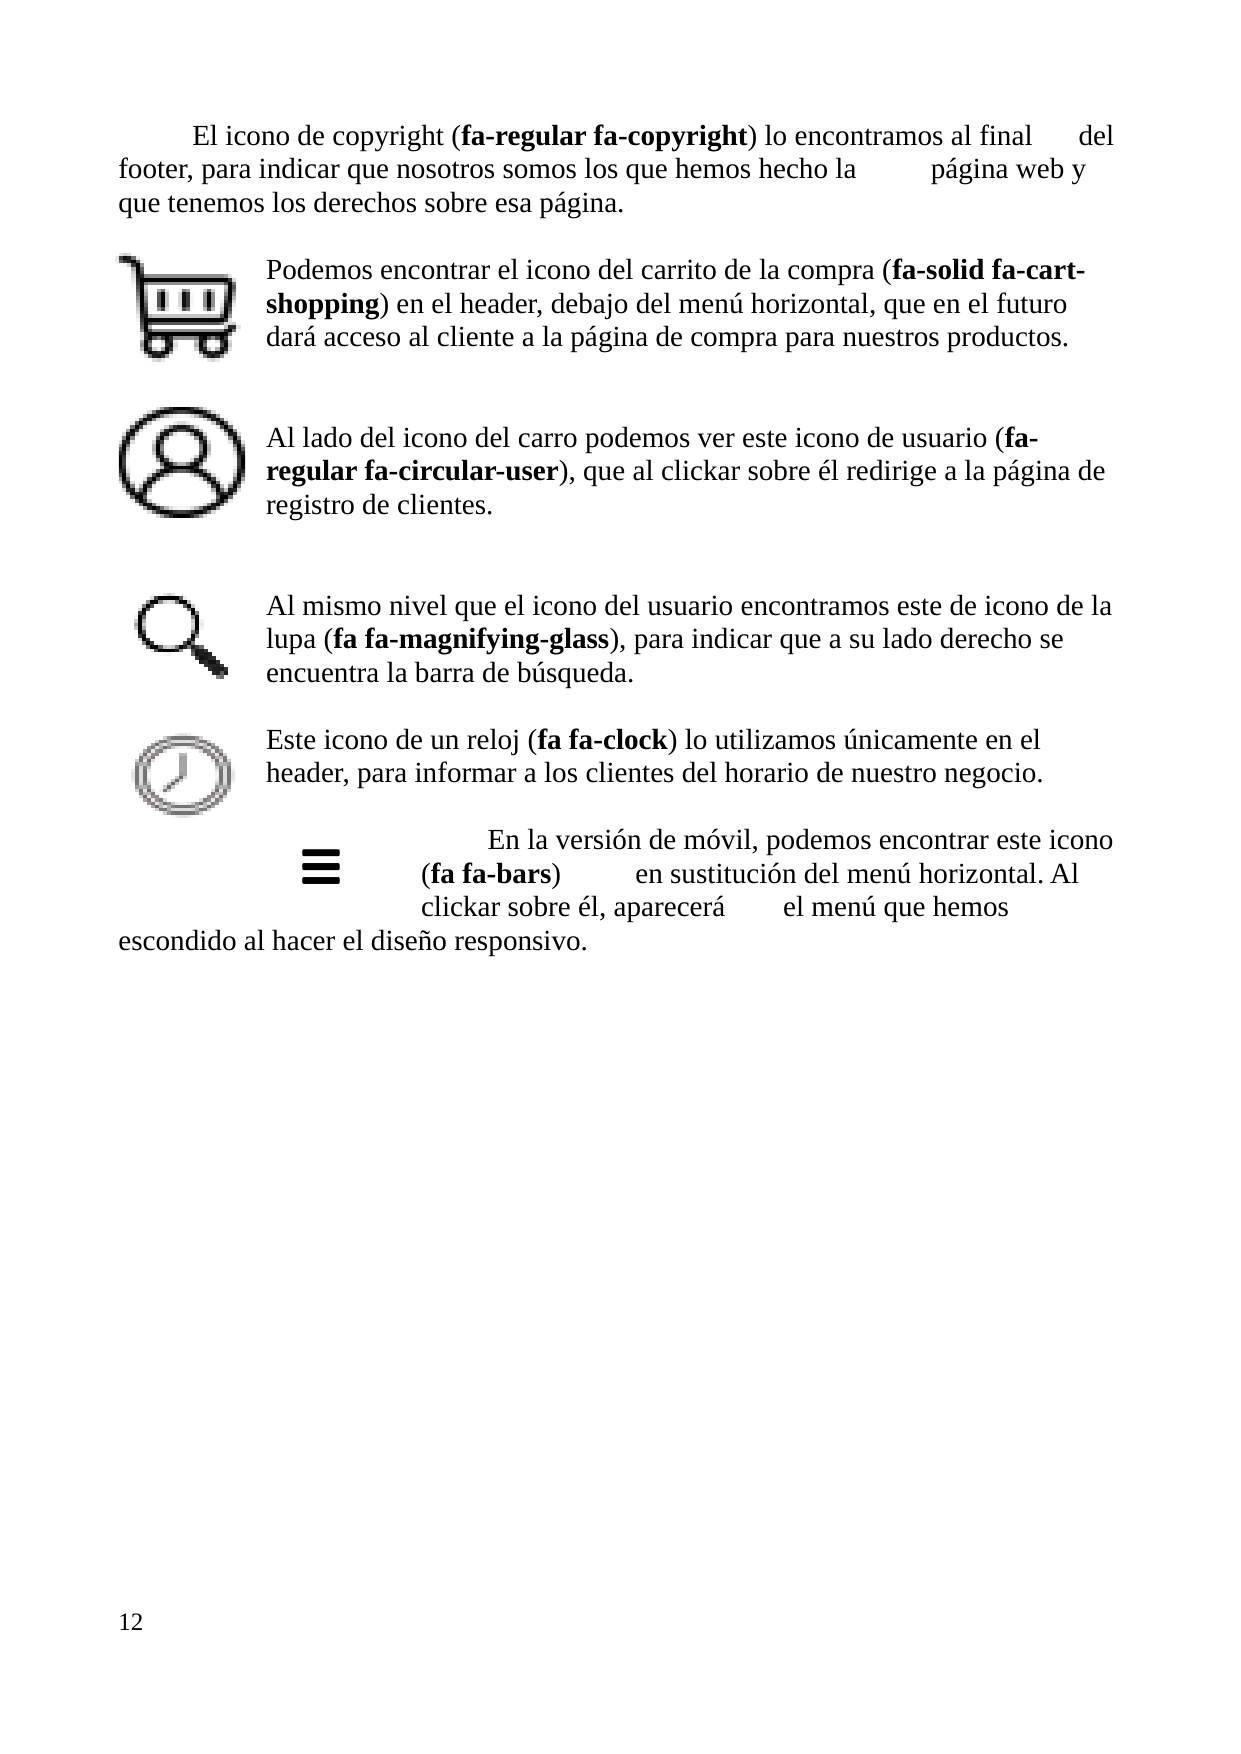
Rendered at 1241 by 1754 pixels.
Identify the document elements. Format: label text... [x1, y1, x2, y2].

text Podemos encontrar el icono del carrito de la compra (fa-solid fa-cart- shopping) en el header, debajo del menú horizontal, que en el futuro dará acceso al cliente a la página de compra para nuestros productos. [118, 252, 1122, 353]
picture [118, 407, 245, 518]
text Al mismo nivel que el icono del usuario encontramos este de icono de la lupa (fa fa-magnifying-glass), para indicar que a su lado derecho se encuentra la barra de búsqueda. [245, 588, 1122, 688]
text Este icono de un reloj (fa fa-clock) lo utilizamos únicamente en el header, para informar a los clientes del horario de nuestro negocio. [118, 722, 1122, 789]
picture [115, 253, 241, 362]
text Al lado del icono del carro podemos ver este icono de usuario (fa- regular fa-circular-user), que al clickar sobre él redirige a la página de registro de clientes. [118, 420, 1122, 521]
picture [122, 582, 245, 694]
text En la versión de móvil, podemos encontrar este icono (fa fa-bars) en sustitución del menú horizontal. Al clickar sobre él, aparecerá el menú que hemos escondido al hacer el diseño responsivo. [118, 822, 1122, 957]
picture [123, 727, 421, 922]
text El icono de copyright (fa-regular fa-copyright) lo encontramos al final del footer, para indicar que nosotros somos los que hemos hecho la página web y que tenemos los derechos sobre esa página. [118, 118, 1122, 219]
